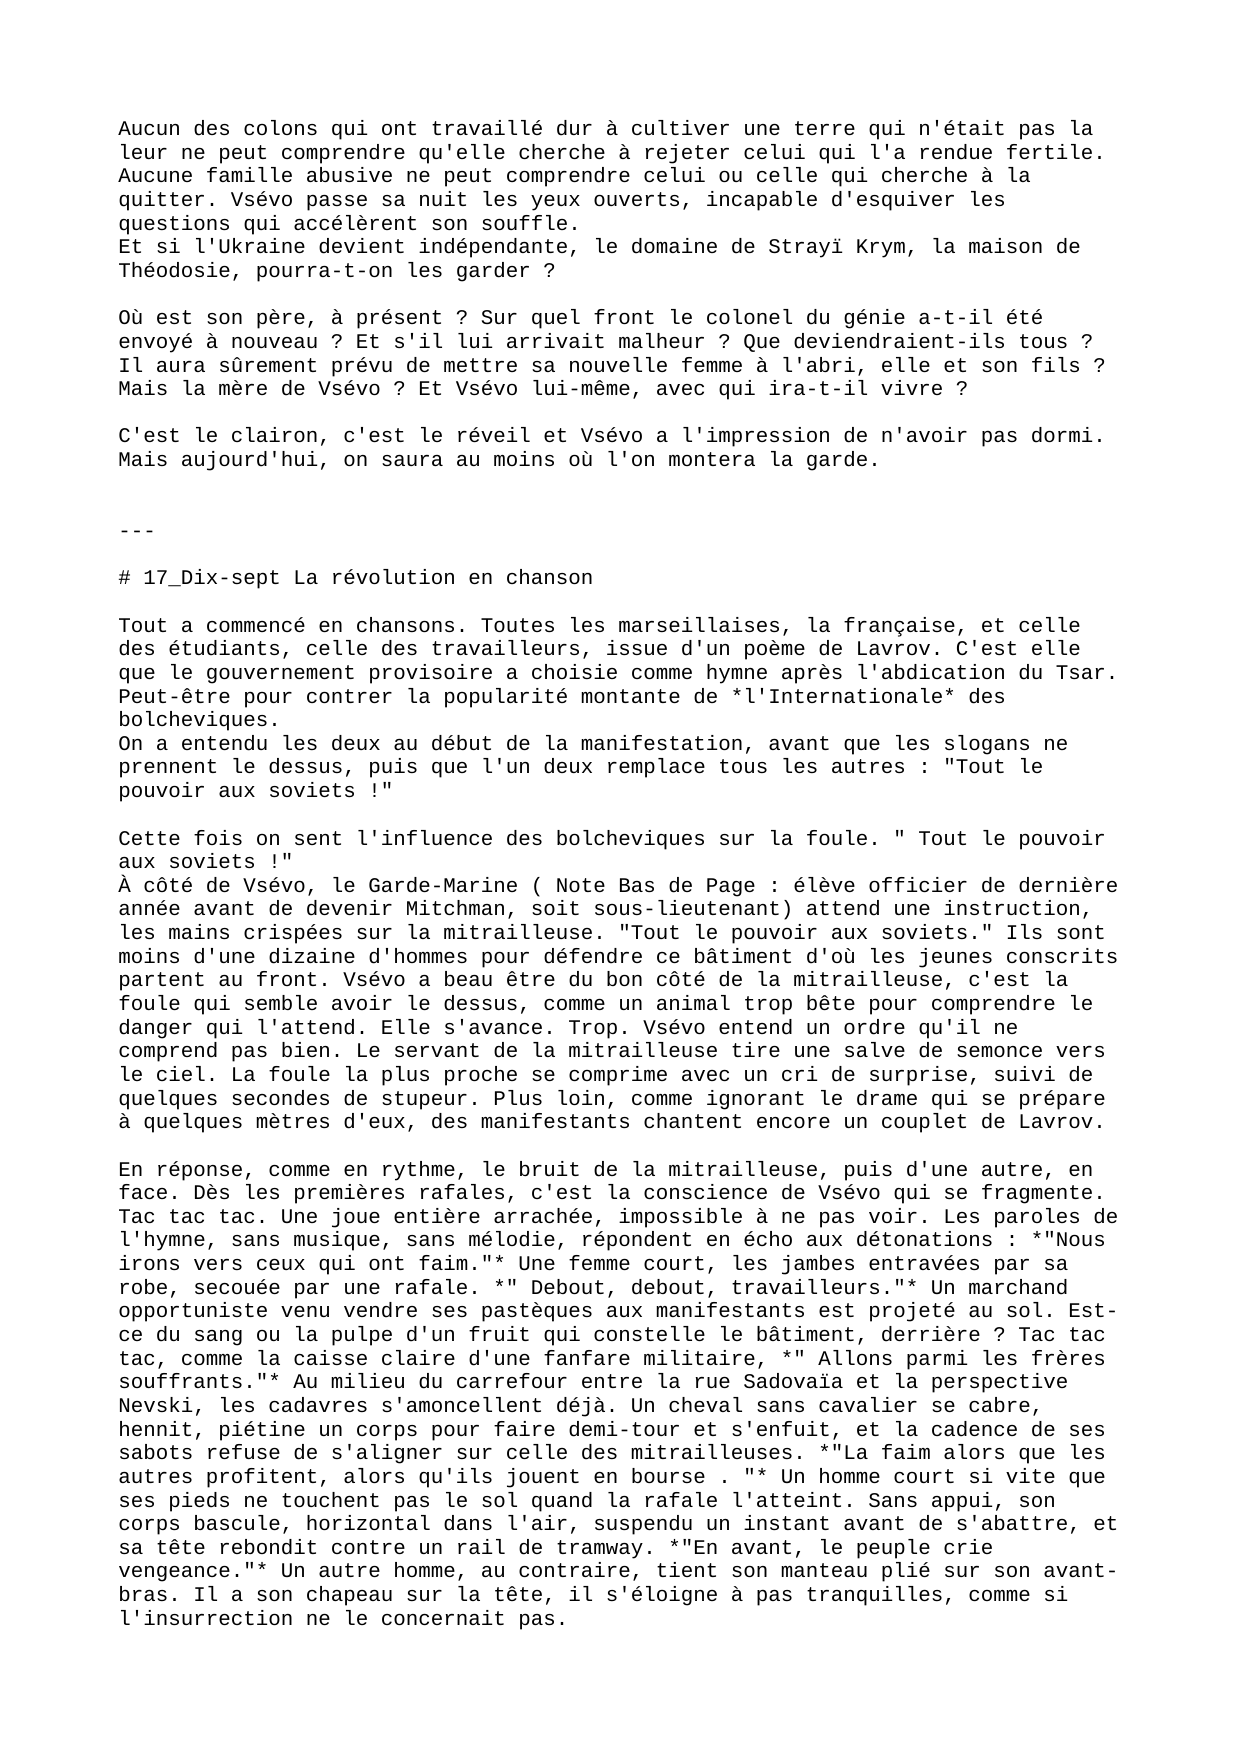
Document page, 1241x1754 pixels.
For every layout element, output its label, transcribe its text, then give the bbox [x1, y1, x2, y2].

text Où est son père, à présent ? Sur quel front le colonel du génie a-t-il été envoyé à nouveau ? Et s'il lui arrivait malheur ? Que deviendraient-ils tous ? Il aura sûrement prévu de mettre sa nouvelle femme à l'abri, elle et son fils ? Mais la mère de Vsévo ? Et Vsévo lui-même, avec qui ira-t-il vivre ? [118, 307, 1122, 402]
text En réponse, comme en rythme, le bruit de la mitrailleuse, puis d'une autre, en face. Dès les premières rafales, c'est la conscience de Vsévo qui se fragmente. Tac tac tac. Une joue entière arrachée, impossible à ne pas voir. Les paroles de l'hymne, sans musique, sans mélodie, répondent en écho aux détonations : *"Nous irons vers ceux qui ont faim."* Une femme court, les jambes entravées par sa robe, secouée par une rafale. *" Debout, debout, travailleurs."* Un marchand opportuniste venu vendre ses pastèques aux manifestants est projeté au sol. Est-ce du sang ou la pulpe d'un fruit qui constelle le bâtiment, derrière ? Tac tac tac, comme la caisse claire d'une fanfare militaire, *" Allons parmi les frères souffrants."* Au milieu du carrefour entre la rue Sadovaïa et la perspective Nevski, les cadavres s'amoncellent déjà. Un cheval sans cavalier se cabre, hennit, piétine un corps pour faire demi-tour et s'enfuit, et la cadence de ses sabots refuse de s'aligner sur celle des mitrailleuses. *"La faim alors que les autres profitent, alors qu'ils jouent en bourse . "* Un homme court si vite que ses pieds ne touchent pas le sol quand la rafale l'atteint. Sans appui, son corps bascule, horizontal dans l'air, suspendu un instant avant de s'abattre, et sa tête rebondit contre un rail de tramway. *"En avant, le peuple crie vengeance."* Un autre homme, au contraire, tient son manteau plié sur son avant-bras. Il a son chapeau sur la tête, il s'éloigne à pas tranquilles, comme si l'insurrection ne le concernait pas. [118, 1158, 1122, 1631]
text Cette fois on sent l'influence des bolcheviques sur la foule. " Tout le pouvoir aux soviets !" [118, 827, 1122, 875]
text C'est le clairon, c'est le réveil et Vsévo a l'impression de n'avoir pas dormi. Mais aujourd'hui, on saura au moins où l'on montera la garde. [118, 426, 1122, 473]
text --- [118, 520, 1122, 544]
text Tout a commencé en chansons. Toutes les marseillaises, la française, et celle des étudiants, celle des travailleurs, issue d'un poème de Lavrov. C'est elle que le gouvernement provisoire a choisie comme hymne après l'abdication du Tsar. Peut-être pour contrer la popularité montante de *l'Internationale* des bolcheviques. [118, 615, 1122, 733]
text Et si l'Ukraine devient indépendante, le domaine de Strayï Krym, la maison de Théodosie, pourra-t-on les garder ? [118, 236, 1122, 284]
text Aucun des colons qui ont travaillé dur à cultiver une terre qui n'était pas la leur ne peut comprendre qu'elle cherche à rejeter celui qui l'a rendue fertile. Aucune famille abusive ne peut comprendre celui ou celle qui cherche à la quitter. Vsévo passe sa nuit les yeux ouverts, incapable d'esquiver les questions qui accélèrent son souffle. [118, 118, 1122, 236]
text # 17_Dix-sept La révolution en chanson [118, 567, 1122, 591]
text On a entendu les deux au début de la manifestation, avant que les slogans ne prennent le dessus, puis que l'un deux remplace tous les autres : "Tout le pouvoir aux soviets !" [118, 733, 1122, 804]
text À côté de Vsévo, le Garde-Marine ( Note Bas de Page : élève officier de dernière année avant de devenir Mitchman, soit sous-lieutenant) attend une instruction, les mains crispées sur la mitrailleuse. "Tout le pouvoir aux soviets." Ils sont moins d'une dizaine d'hommes pour défendre ce bâtiment d'où les jeunes conscrits partent au front. Vsévo a beau être du bon côté de la mitrailleuse, c'est la foule qui semble avoir le dessus, comme un animal trop bête pour comprendre le danger qui l'attend. Elle s'avance. Trop. Vsévo entend un ordre qu'il ne comprend pas bien. Le servant de la mitrailleuse tire une salve de semonce vers le ciel. La foule la plus proche se comprime avec un cri de surprise, suivi de quelques secondes de stupeur. Plus loin, comme ignorant le drame qui se prépare à quelques mètres d'eux, des manifestants chantent encore un couplet de Lavrov. [118, 875, 1122, 1135]
